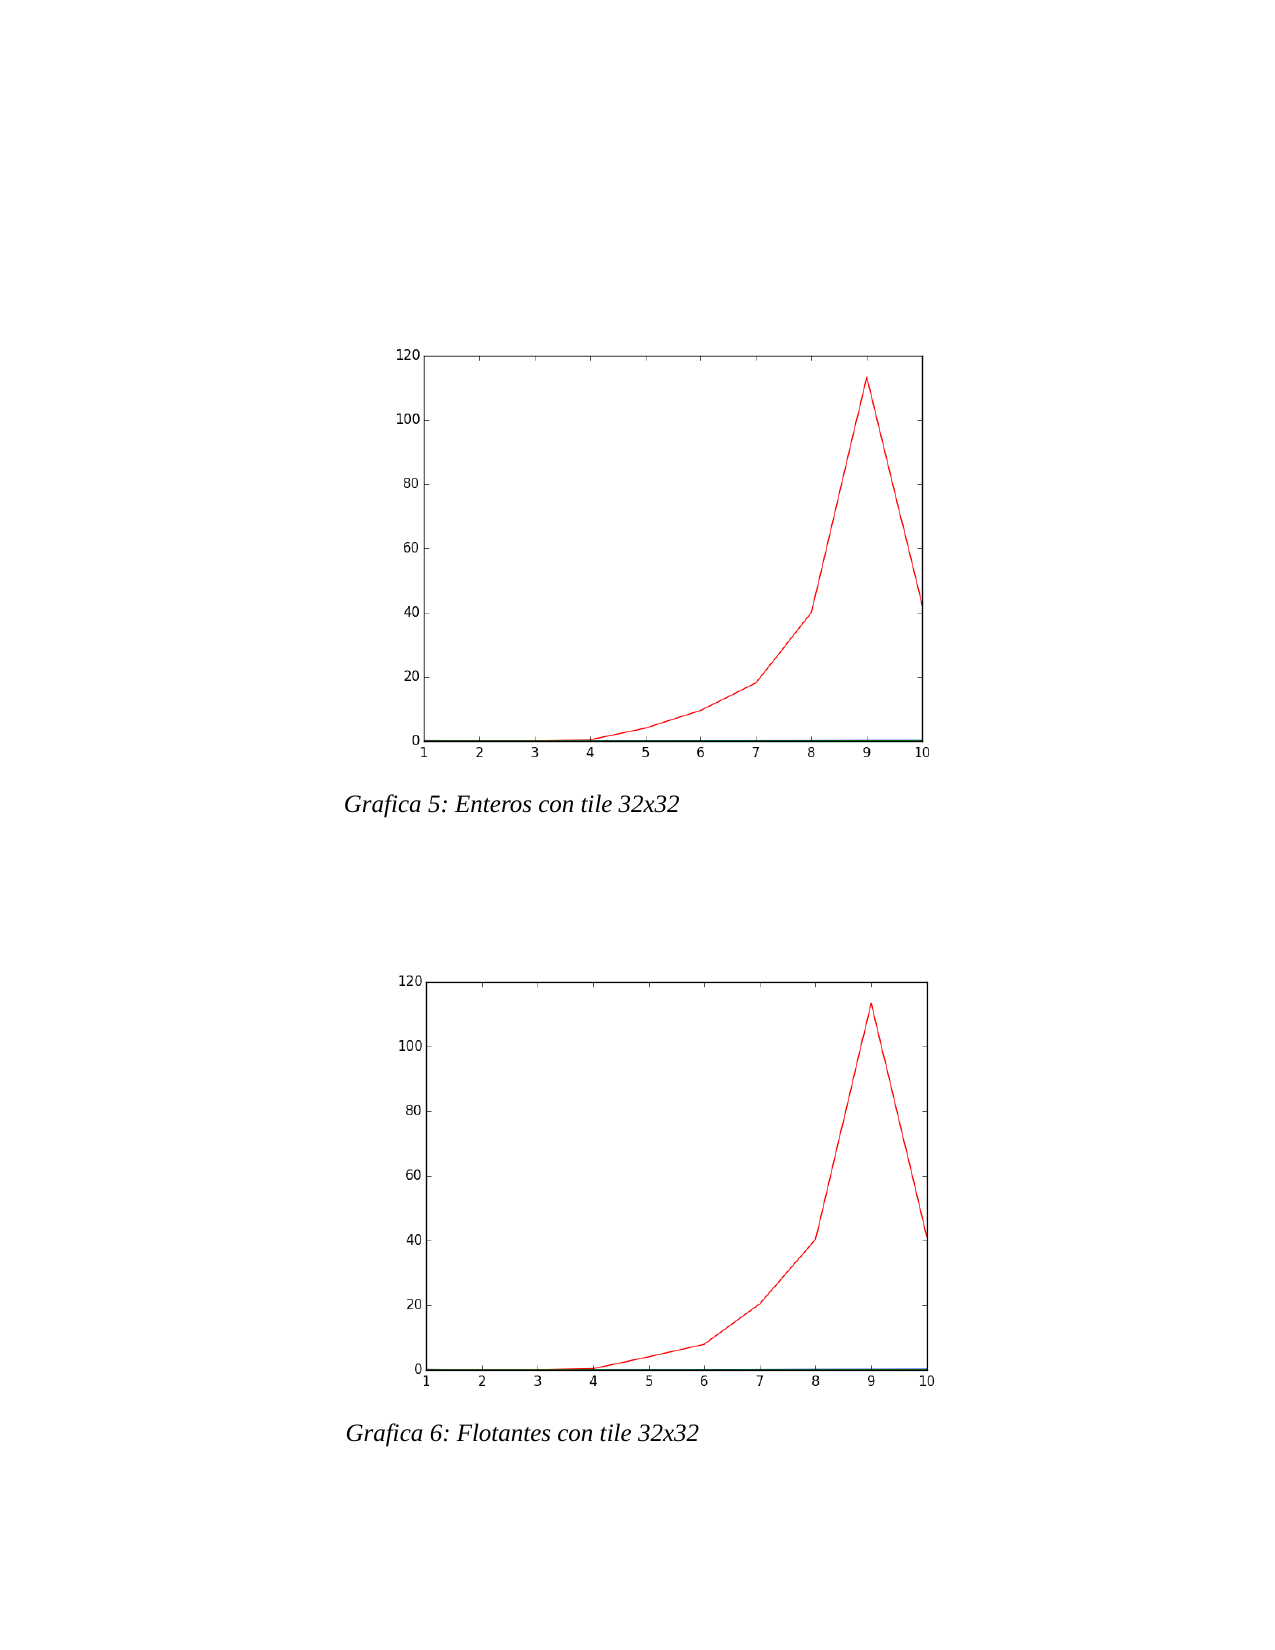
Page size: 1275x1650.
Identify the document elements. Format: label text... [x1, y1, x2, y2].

picture [345, 934, 990, 1418]
text Grafica 5: Enteros con tile 32x32 [344, 789, 985, 818]
picture [343, 307, 986, 789]
text Grafica 6: Flotantes con tile 32x32 [345, 1418, 990, 1446]
